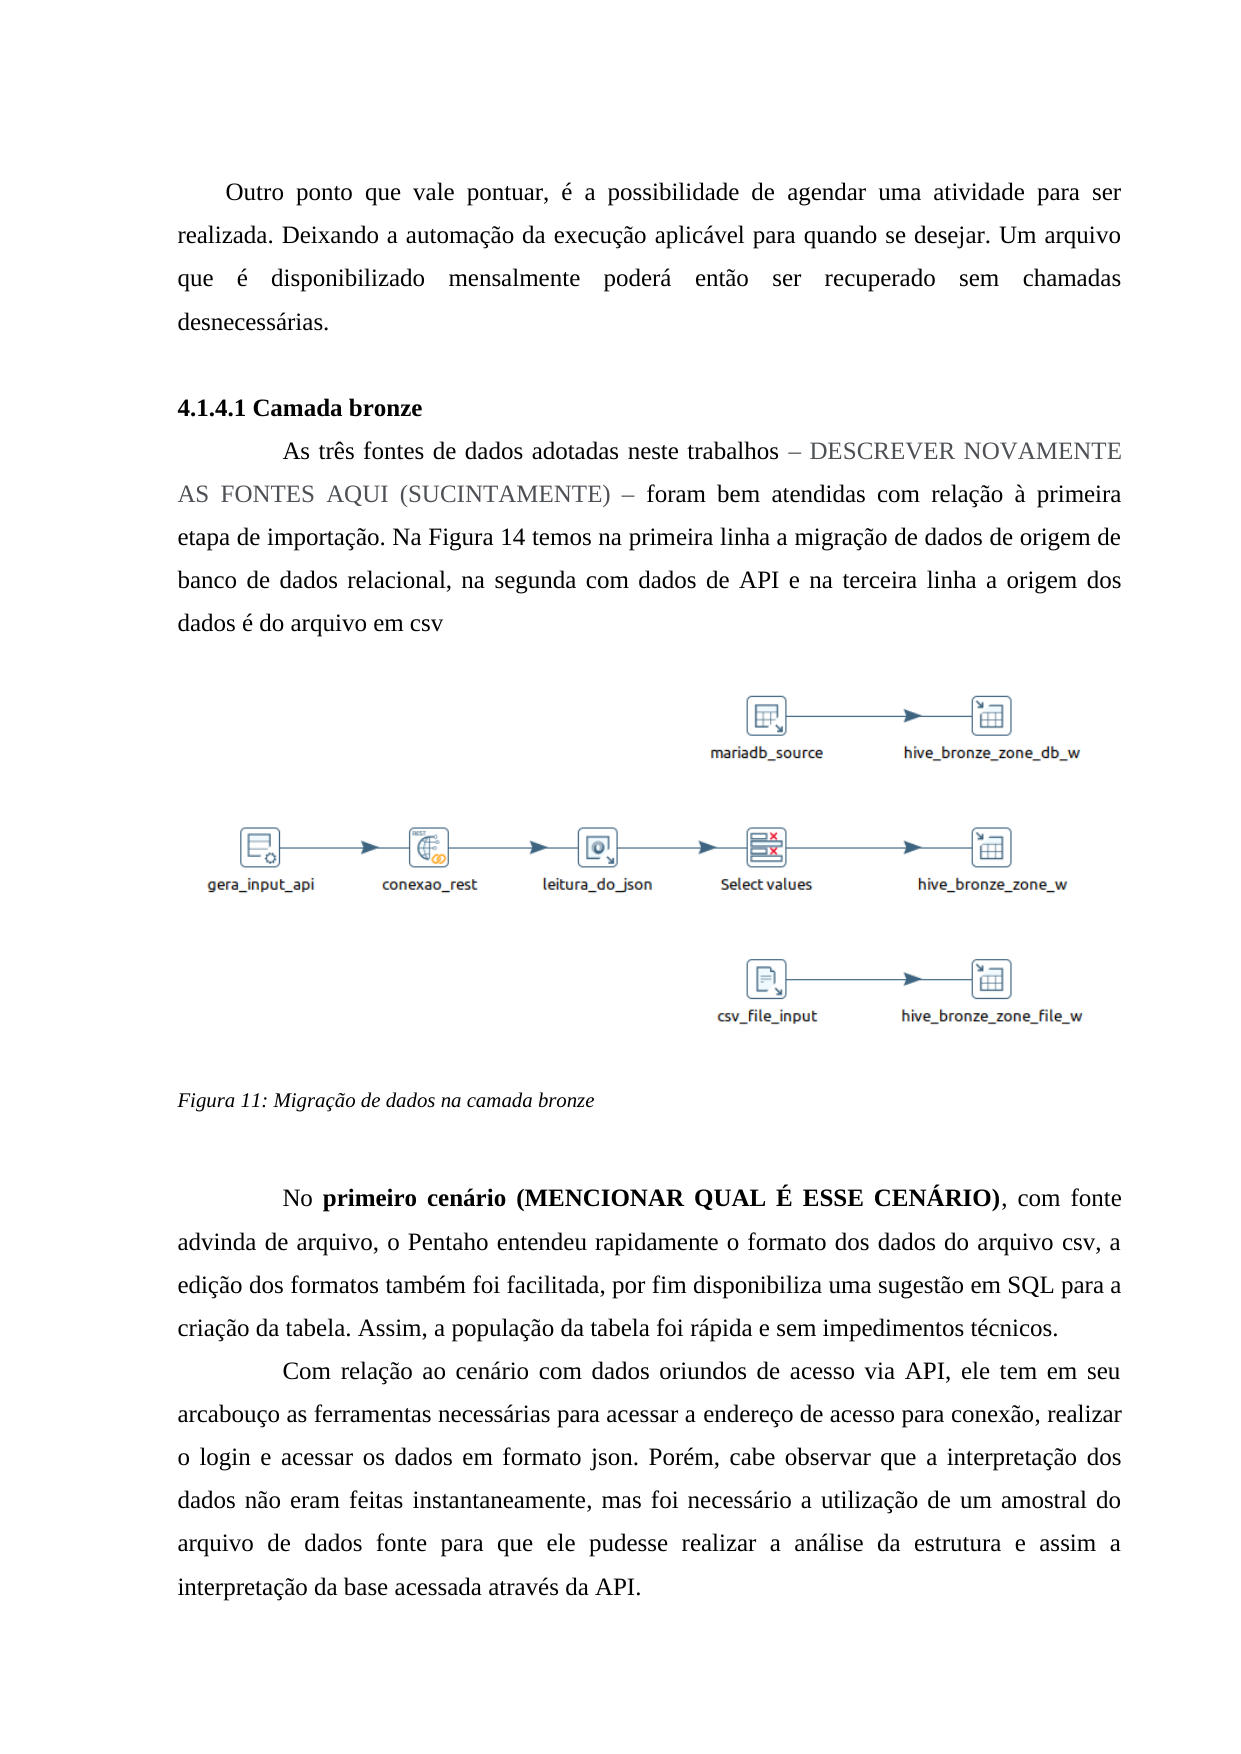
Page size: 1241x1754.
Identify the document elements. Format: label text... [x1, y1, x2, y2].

subtitle 4.1.4.1 Camada bronze [177, 393, 1122, 422]
text Figura 11: Migração de dados na camada bronze [177, 1072, 1122, 1112]
text Outro ponto que vale pontuar, é a possibilidade de agendar uma atividade para ser realizada. Deixando a automação da execução aplicável para quando se desejar. Um arquivo que é disponibilizado mensalmente poderá então ser recuperado sem chamadas desnecessárias. [177, 177, 1122, 335]
text Com relação ao cenário com dados oriundos de acesso via API, ele tem em seu arcabouço as ferramentas necessárias para acessar a endereço de acesso para conexão, realizar o login e acessar os dados em formato json. Porém, cabe observar que a interpretação dos dados não eram feitas instantaneamente, mas foi necessário a utilização de um amostral do arquivo de dados fonte para que ele pudesse realizar a análise da estrutura e assim a interpretação da base acessada através da API. [177, 1356, 1122, 1600]
text As três fontes de dados adotadas neste trabalhos – DESCREVER NOVAMENTE AS FONTES AQUI (SUCINTAMENTE) – foram bem atendidas com relação à primeira etapa de importação. Na Figura 14 temos na primeira linha a migração de dados de origem de banco de dados relacional, na segunda com dados de API e na terceira linha a origem dos dados é do arquivo em csv [177, 436, 1122, 637]
text No primeiro cenário (MENCIONAR QUAL É ESSE CENÁRIO), com fonte advinda de arquivo, o Pentaho entendeu rapidamente o formato dos dados do arquivo csv, a edição dos formatos também foi facilitada, por fim disponibiliza uma sugestão em SQL para a criação da tabela. Assim, a população da tabela foi rápida e sem impedimentos técnicos. [177, 1183, 1122, 1342]
picture [177, 664, 1123, 1072]
